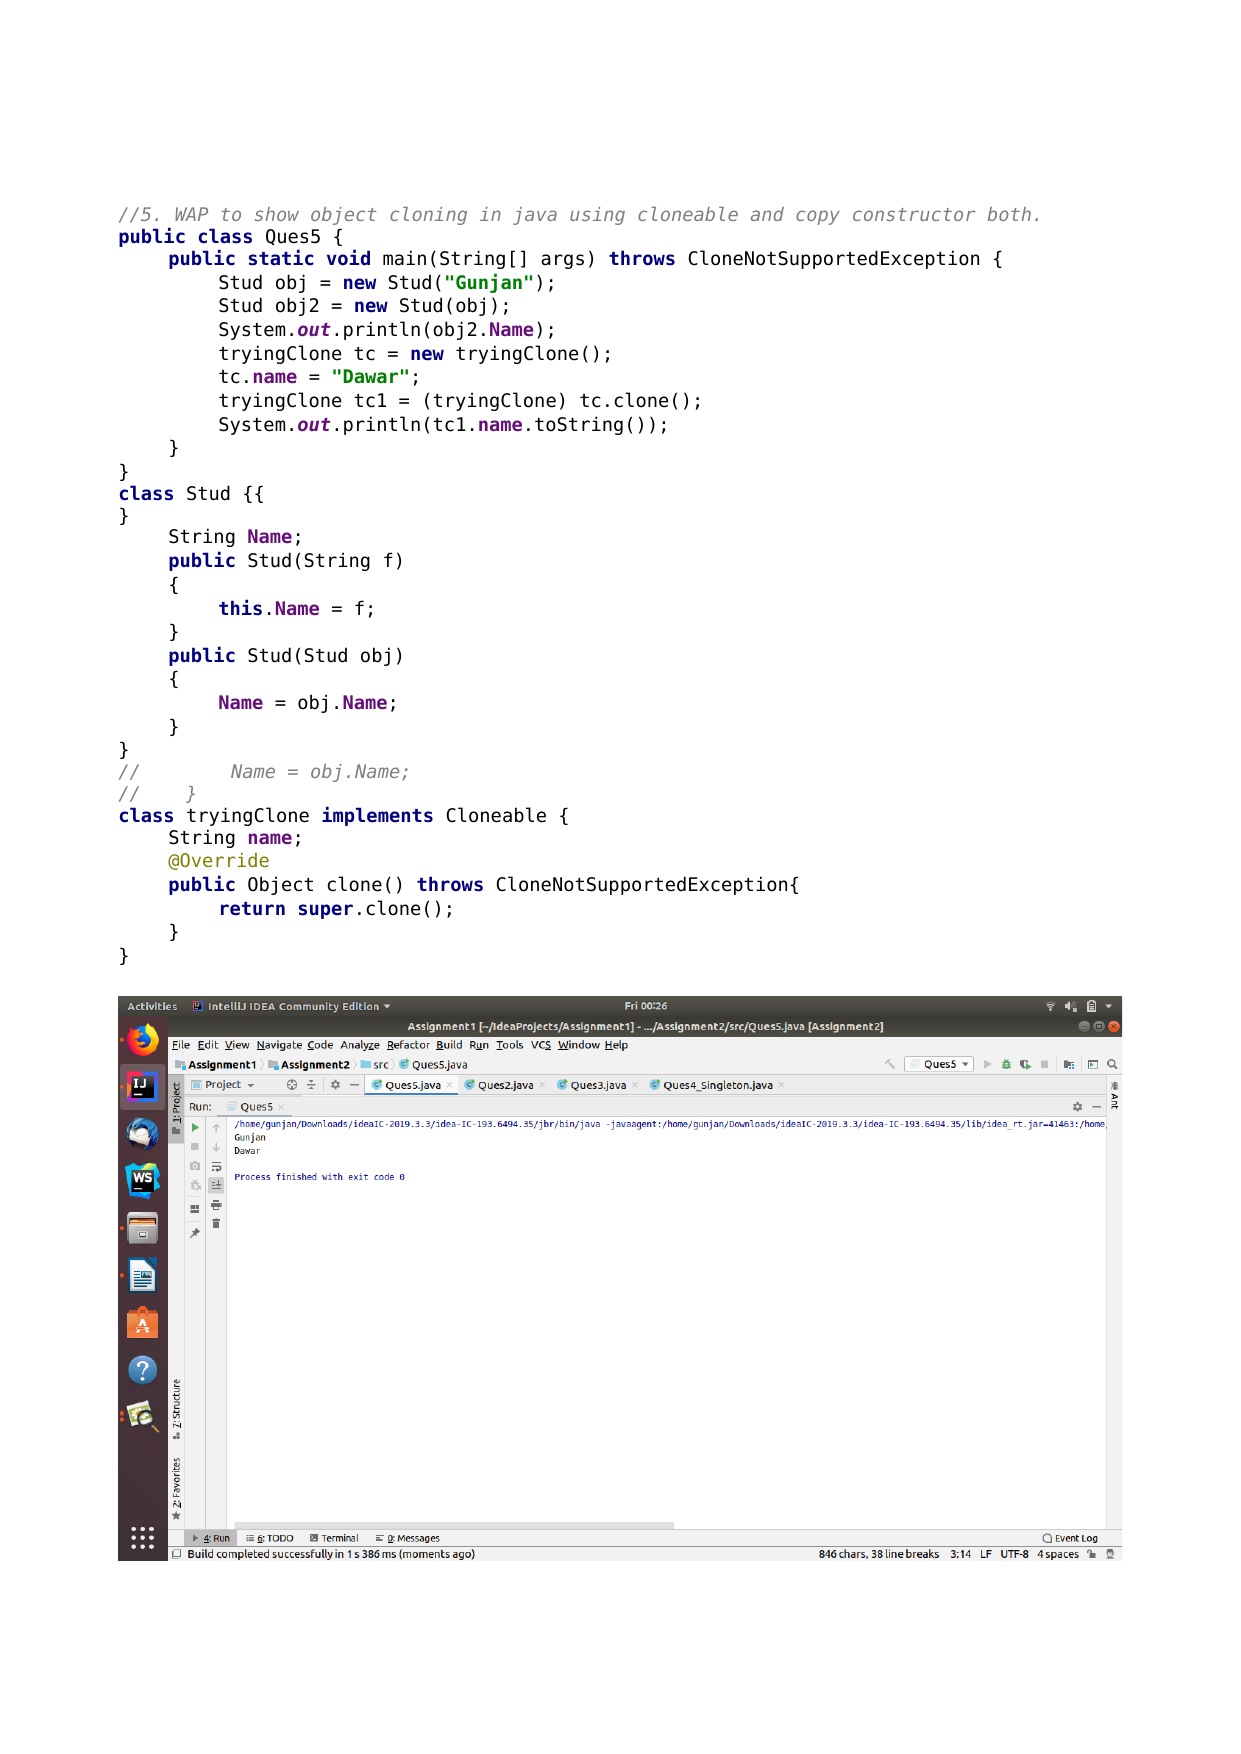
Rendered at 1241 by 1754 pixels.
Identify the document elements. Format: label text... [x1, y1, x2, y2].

text // } [118, 783, 1122, 805]
text { [118, 668, 1122, 692]
text //5. WAP to show object cloning in java using cloneable and copy constructor both. [118, 204, 1122, 226]
text { [118, 574, 1122, 597]
text } [118, 461, 1122, 483]
text } [118, 505, 1122, 527]
text tryingClone tc = new tryingClone(); [118, 343, 1122, 366]
text } [118, 621, 1122, 645]
text String name; [118, 827, 1122, 851]
text return super.clone(); [118, 898, 1122, 921]
text Stud obj = new Stud("Gunjan"); [118, 272, 1122, 295]
text Name = obj.Name; [118, 692, 1122, 716]
text } [118, 945, 1122, 967]
text @Override [118, 851, 1122, 874]
text } [118, 921, 1122, 945]
text class tryingClone implements Cloneable { [118, 805, 1122, 827]
text this.Name = f; [118, 597, 1122, 621]
text public class Ques5 { [118, 226, 1122, 248]
text Stud obj2 = new Stud(obj); [118, 295, 1122, 319]
text // Name = obj.Name; [118, 761, 1122, 783]
picture [118, 996, 1123, 1561]
text public Stud(Stud obj) [118, 645, 1122, 668]
text String Name; [118, 527, 1122, 550]
text public Object clone() throws CloneNotSupportedException{ [118, 874, 1122, 898]
text public static void main(String[] args) throws CloneNotSupportedException { [118, 248, 1122, 272]
text public Stud(String f) [118, 550, 1122, 574]
text } [118, 739, 1122, 761]
text } [118, 437, 1122, 461]
text } [118, 716, 1122, 739]
text System.out.println(obj2.Name); [118, 319, 1122, 343]
text tc.name = "Dawar"; [118, 366, 1122, 390]
text class Stud {{ [118, 483, 1122, 505]
text tryingClone tc1 = (tryingClone) tc.clone(); [118, 390, 1122, 414]
text System.out.println(tc1.name.toString()); [118, 414, 1122, 437]
